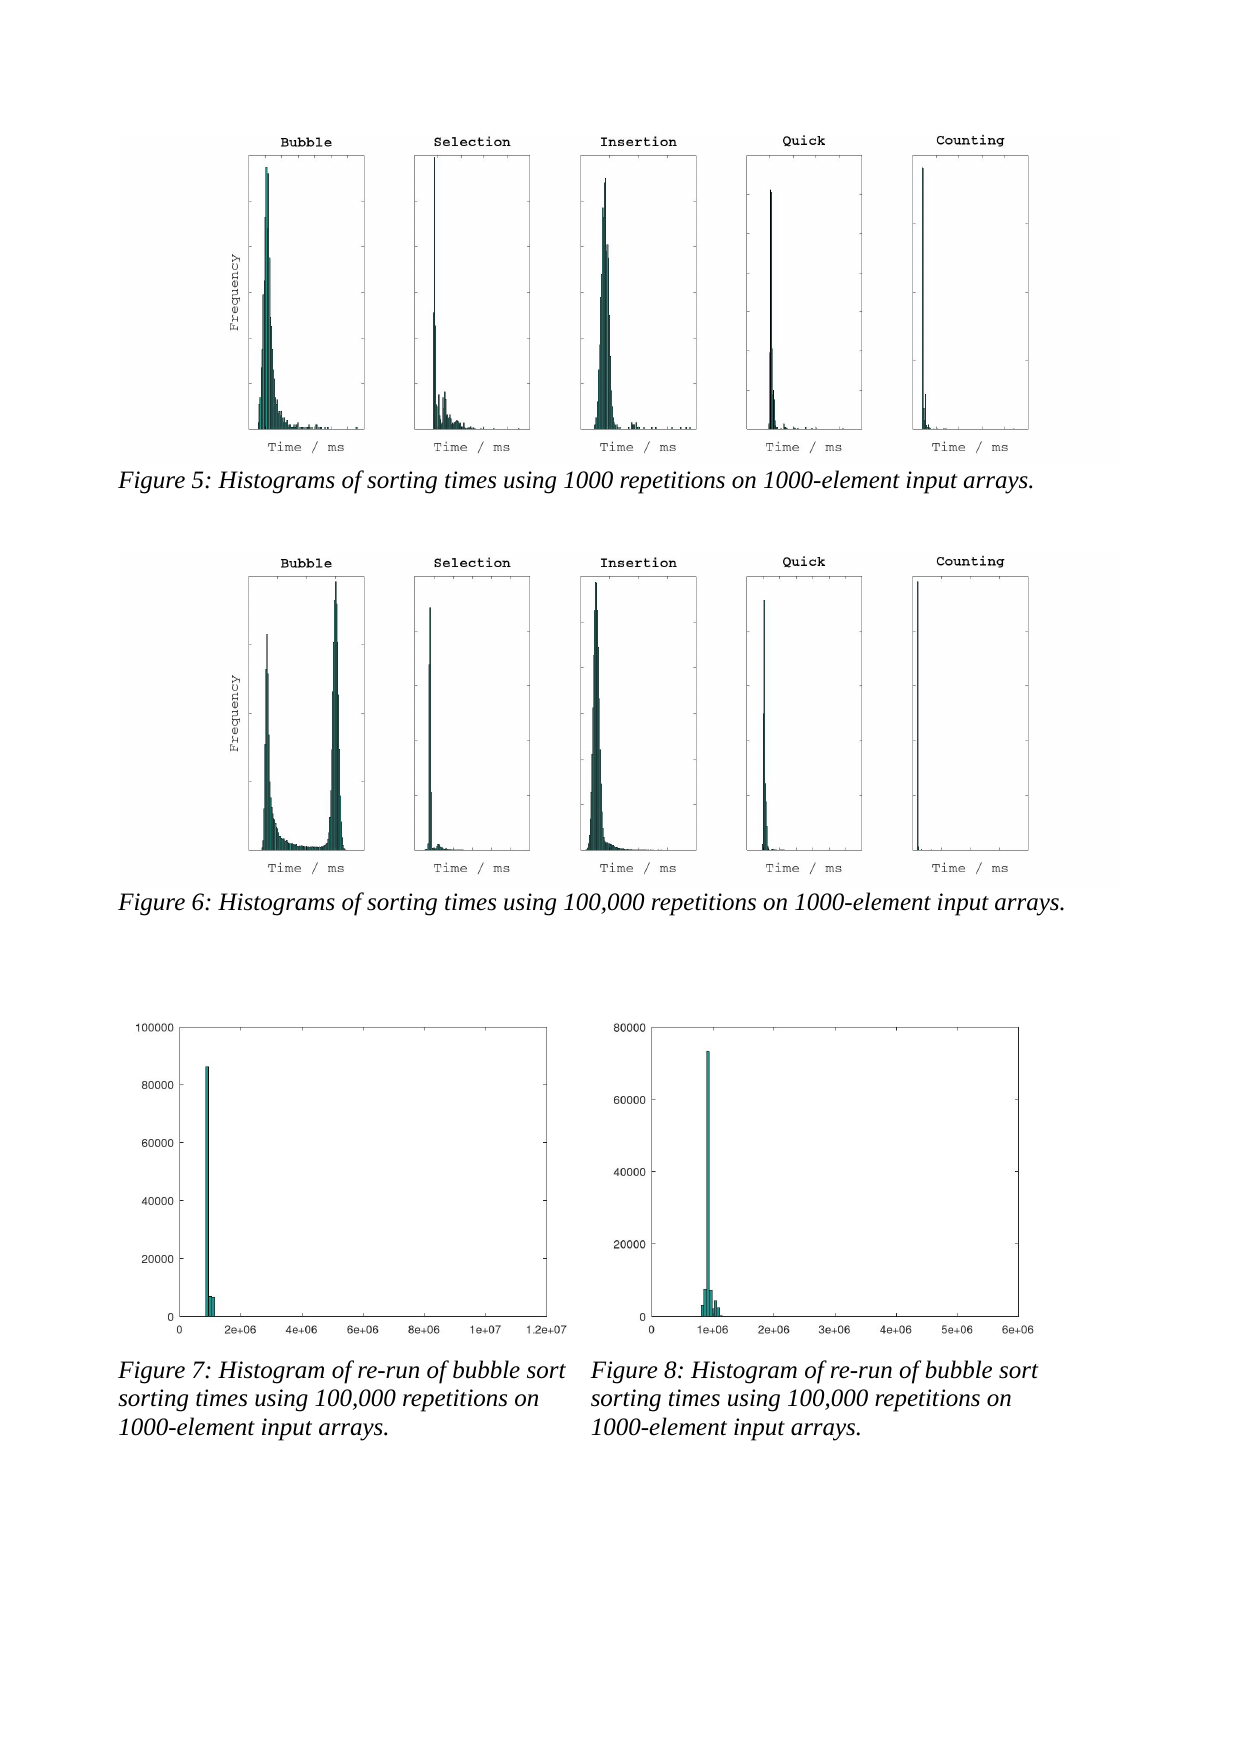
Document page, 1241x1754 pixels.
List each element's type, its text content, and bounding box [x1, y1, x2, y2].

text Figure 6: Histograms of sorting times using 100,000 repetitions on 1000-element input arrays. [118, 887, 1122, 915]
text Figure 5: Histograms of sorting times using 1000 repetitions on 1000-element input arrays. [118, 466, 1122, 494]
text Figure 7: Histogram of re-run of bubble sort sorting times using 100,000 repetitions on 1000-element input arrays. [118, 1355, 591, 1441]
picture [118, 1000, 1063, 1355]
picture [118, 130, 1123, 466]
text Figure 8: Histogram of re-run of bubble sort sorting times using 100,000 repetitions on 1000-element input arrays. [591, 1355, 1063, 1441]
picture [118, 552, 1123, 887]
